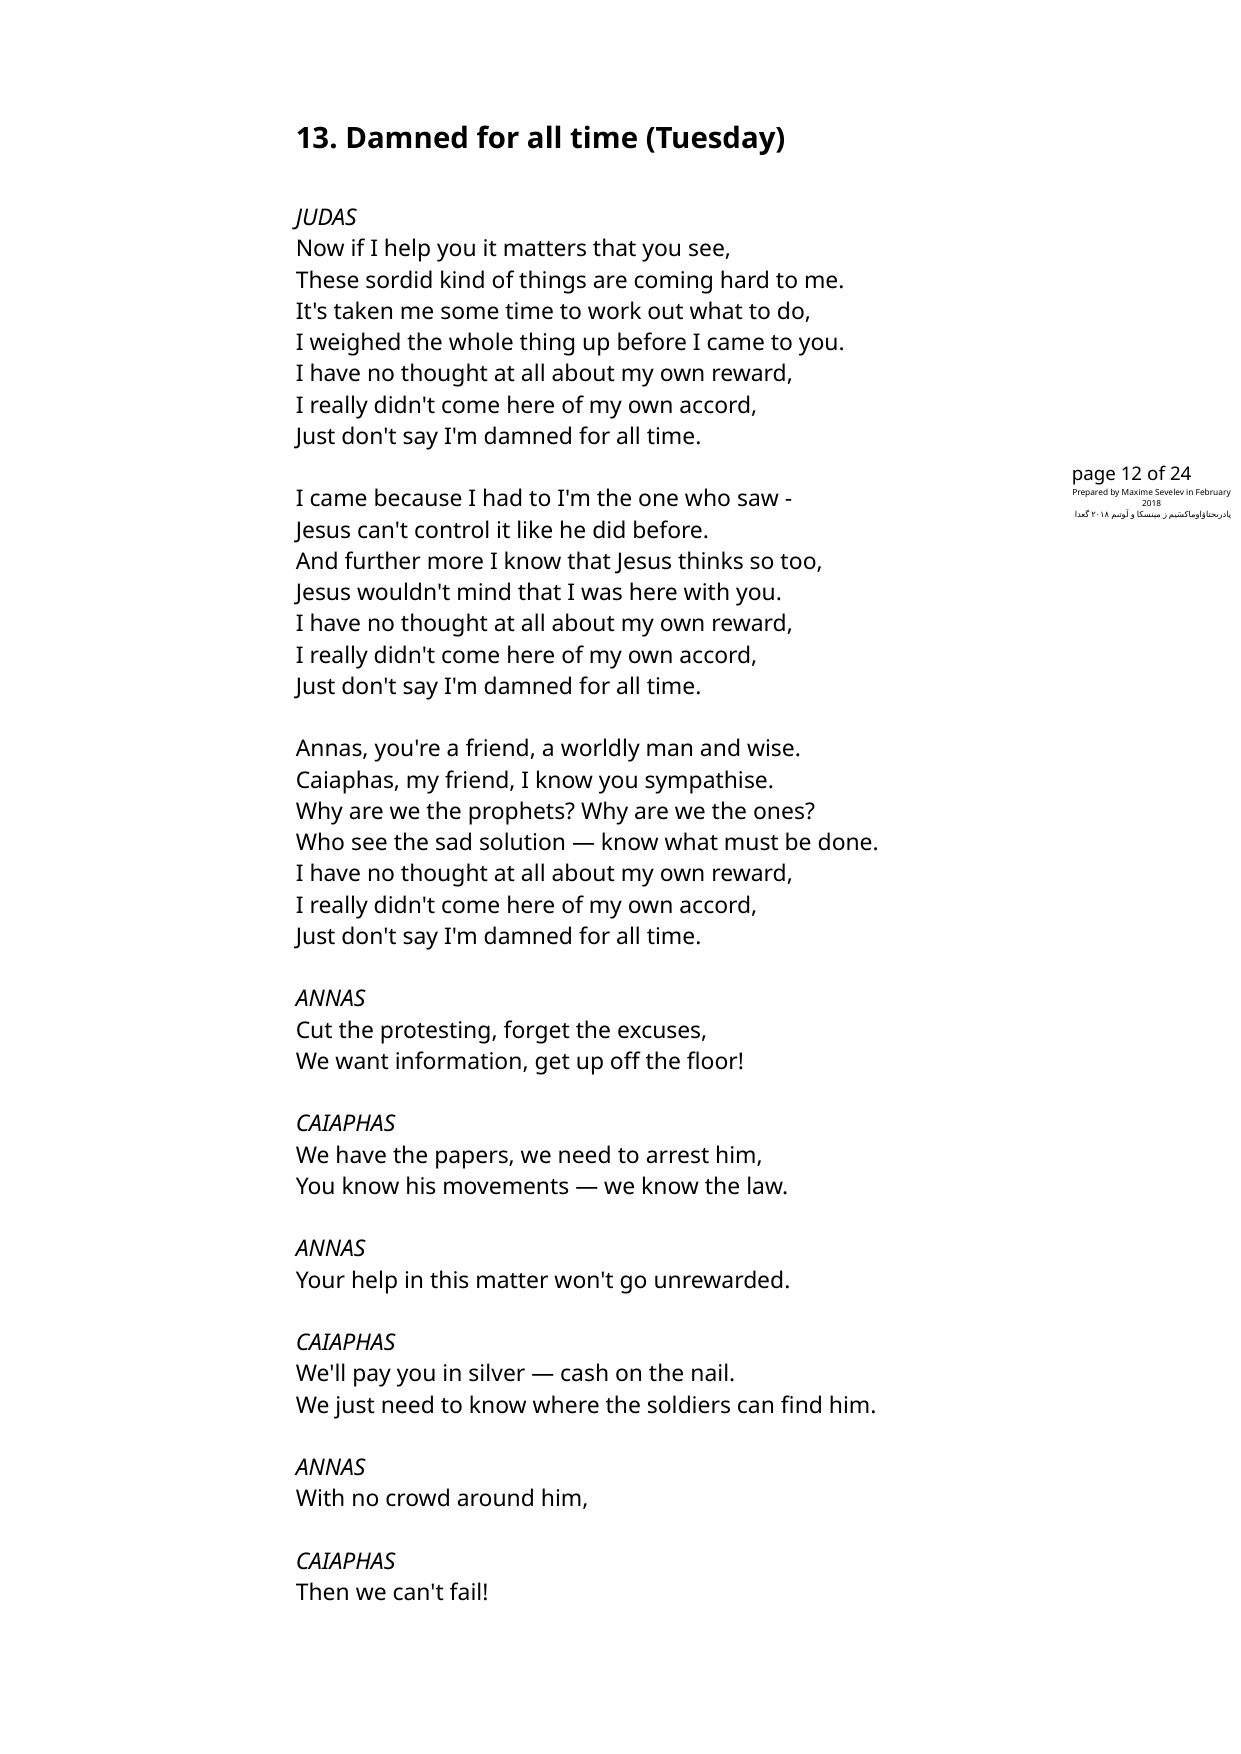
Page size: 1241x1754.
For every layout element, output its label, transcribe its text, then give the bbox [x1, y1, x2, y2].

text I weighed the whole thing up before I came to you. [296, 326, 961, 357]
text We want information, get up off the floor! [296, 1045, 961, 1076]
text With no crowd around him, [296, 1482, 961, 1513]
text You know his movements — we know the law. [296, 1170, 961, 1201]
text Now if I help you it matters that you see, [296, 232, 961, 263]
text We'll pay you in silver — cash on the nail. [296, 1357, 961, 1388]
text Jesus wouldn't mind that I was here with you. [296, 576, 961, 607]
text Caiaphas, my friend, I know you sympathise. [296, 763, 961, 795]
text Cut the protesting, forget the excuses, [296, 1013, 961, 1045]
text Jesus can't control it like he did before. [296, 513, 961, 545]
text ANNAS [296, 982, 961, 1013]
text Just don't say I'm damned for all time. [296, 670, 961, 701]
subtitle 13. Damned for all time (Tuesday) [296, 117, 961, 157]
text I really didn't come here of my own accord, [296, 888, 961, 920]
text CAIAPHAS [296, 1545, 961, 1576]
text I have no thought at all about my own reward, [296, 607, 961, 638]
text CAIAPHAS [296, 1107, 961, 1138]
text We have the papers, we need to arrest him, [296, 1138, 961, 1170]
text I have no thought at all about my own reward, [296, 857, 961, 888]
text ANNAS [296, 1451, 961, 1482]
text We just need to know where the soldiers can find him. [296, 1388, 961, 1420]
text I really didn't come here of my own accord, [296, 388, 961, 420]
text Then we can't fail! [296, 1576, 961, 1607]
text CAIAPHAS [296, 1326, 961, 1357]
text I really didn't come here of my own accord, [296, 638, 961, 670]
text It's taken me some time to work out what to do, [296, 295, 961, 326]
text Just don't say I'm damned for all time. [296, 920, 961, 951]
text Why are we the prophets? Why are we the ones? [296, 795, 961, 826]
text These sordid kind of things are coming hard to me. [296, 263, 961, 295]
text Just don't say I'm damned for all time. [296, 420, 961, 451]
text I have no thought at all about my own reward, [296, 357, 961, 388]
text Annas, you're a friend, a worldly man and wise. [296, 732, 961, 763]
text And further more I know that Jesus thinks so too, [296, 545, 961, 576]
text ANNAS [296, 1232, 961, 1263]
text JUDAS [296, 201, 961, 232]
text I came because I had to I'm the one who saw - [296, 482, 961, 513]
text Who see the sad solution — know what must be done. [296, 826, 961, 857]
text Your help in this matter won't go unrewarded. [296, 1263, 961, 1295]
